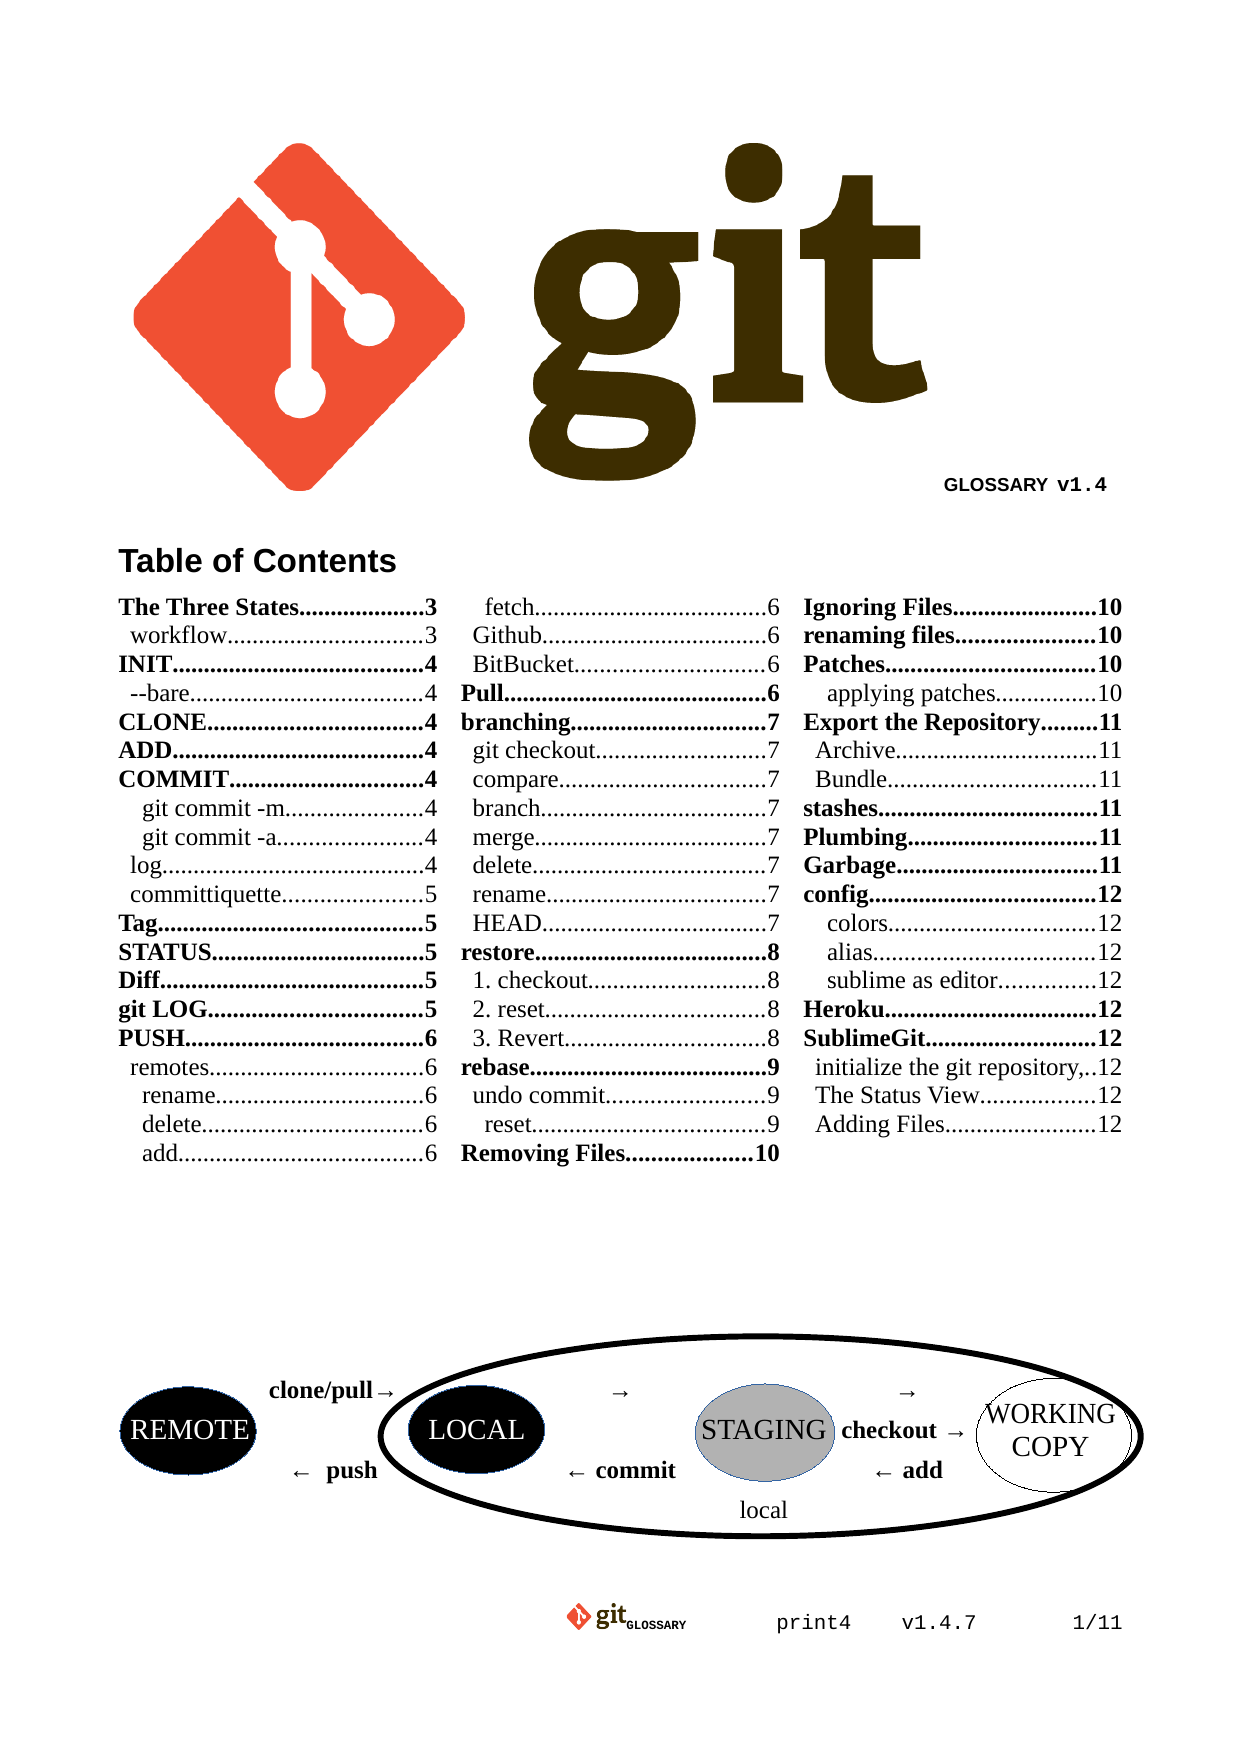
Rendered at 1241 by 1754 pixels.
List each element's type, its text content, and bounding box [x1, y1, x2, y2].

text remotes 6 [130, 1052, 437, 1081]
table_header REMOTE [118, 1369, 261, 1489]
text restore 8 [461, 937, 779, 966]
text merge 7 [472, 822, 779, 851]
text --bare 4 [130, 678, 437, 707]
text config 12 [803, 879, 1122, 908]
table_header STAGING [692, 1369, 835, 1489]
text renaming files 10 [803, 621, 1122, 649]
title GLOSSARY v1.4 [118, 143, 1122, 503]
table_header WORKING COPY [979, 1369, 1122, 1489]
text git commit -m 4 [142, 793, 437, 822]
text Archive 11 [815, 736, 1122, 764]
text Heroku 12 [803, 994, 1122, 1023]
text reset 9 [484, 1109, 779, 1138]
text Tag 5 [118, 908, 437, 937]
text Patches 10 [803, 649, 1122, 678]
text Github 6 [472, 621, 779, 649]
text branch 7 [472, 793, 779, 822]
picture [566, 1603, 627, 1630]
text delete 6 [142, 1109, 437, 1138]
table_cell [384, 1409, 405, 1449]
text Pull 6 [461, 678, 779, 707]
text Export the Repository 11 [803, 707, 1122, 736]
text Removing Files 10 [461, 1138, 779, 1167]
text The Status View 12 [815, 1081, 1122, 1109]
subtitle Table of Contents [118, 541, 1122, 579]
table_header → [548, 1369, 692, 1409]
table_header → [835, 1369, 979, 1409]
text CLONE 4 [118, 707, 437, 736]
text colors 12 [827, 908, 1122, 937]
table_header LOCAL [405, 1369, 548, 1489]
table_cell [929, 1490, 1122, 1530]
text Ignoring Files 10 [803, 592, 1122, 621]
table_cell ← commit [548, 1449, 692, 1489]
text workflow 3 [130, 621, 437, 649]
table_cell checkout → [835, 1409, 979, 1449]
text BitBucket 6 [472, 649, 779, 678]
table_cell [261, 1490, 405, 1530]
table_cell [548, 1409, 692, 1449]
text stashes 11 [803, 793, 1122, 822]
text branching 7 [461, 707, 779, 736]
text git LOG 5 [118, 994, 437, 1023]
text 1. checkout 8 [472, 966, 779, 994]
text log 4 [130, 851, 437, 879]
table_cell local [451, 1490, 1070, 1530]
table_cell ← push [261, 1449, 405, 1489]
text COMMIT 4 [118, 764, 437, 793]
text 3. Revert 8 [472, 1023, 779, 1052]
text fetch 6 [484, 592, 779, 621]
text The Three States 3 [118, 592, 437, 621]
text compare 7 [472, 764, 779, 793]
text Bundle 11 [815, 764, 1122, 793]
text initialize the git repository, 12 [815, 1052, 1122, 1081]
text add 6 [142, 1138, 437, 1167]
text HEAD 7 [472, 908, 779, 937]
text Adding Files 12 [815, 1109, 1122, 1138]
table_cell [118, 1490, 261, 1530]
text PUSH 6 [118, 1023, 437, 1052]
text rename 7 [472, 879, 779, 908]
text Diff 5 [118, 966, 437, 994]
text sublime as editor 12 [827, 966, 1122, 994]
text 2. reset 8 [472, 994, 779, 1023]
table_cell [261, 1409, 389, 1449]
text Garbage 11 [803, 851, 1122, 879]
text rename 6 [142, 1081, 437, 1109]
picture [133, 143, 928, 491]
text alias 12 [827, 937, 1122, 966]
text STATUS 5 [118, 937, 437, 966]
text rebase 9 [461, 1052, 779, 1081]
text git checkout 7 [472, 736, 779, 764]
text INIT 4 [118, 649, 437, 678]
text delete 7 [472, 851, 779, 879]
text committiquette 5 [130, 879, 437, 908]
text ADD 4 [118, 736, 437, 764]
table_header clone/pull→ [261, 1369, 405, 1409]
text SublimeGit 12 [803, 1023, 1122, 1052]
table_cell [405, 1490, 593, 1530]
text Plumbing 11 [803, 822, 1122, 851]
text undo commit 9 [472, 1081, 779, 1109]
text git commit -a 4 [142, 822, 437, 851]
table_cell ← add [835, 1449, 979, 1489]
text applying patches 10 [827, 678, 1122, 707]
